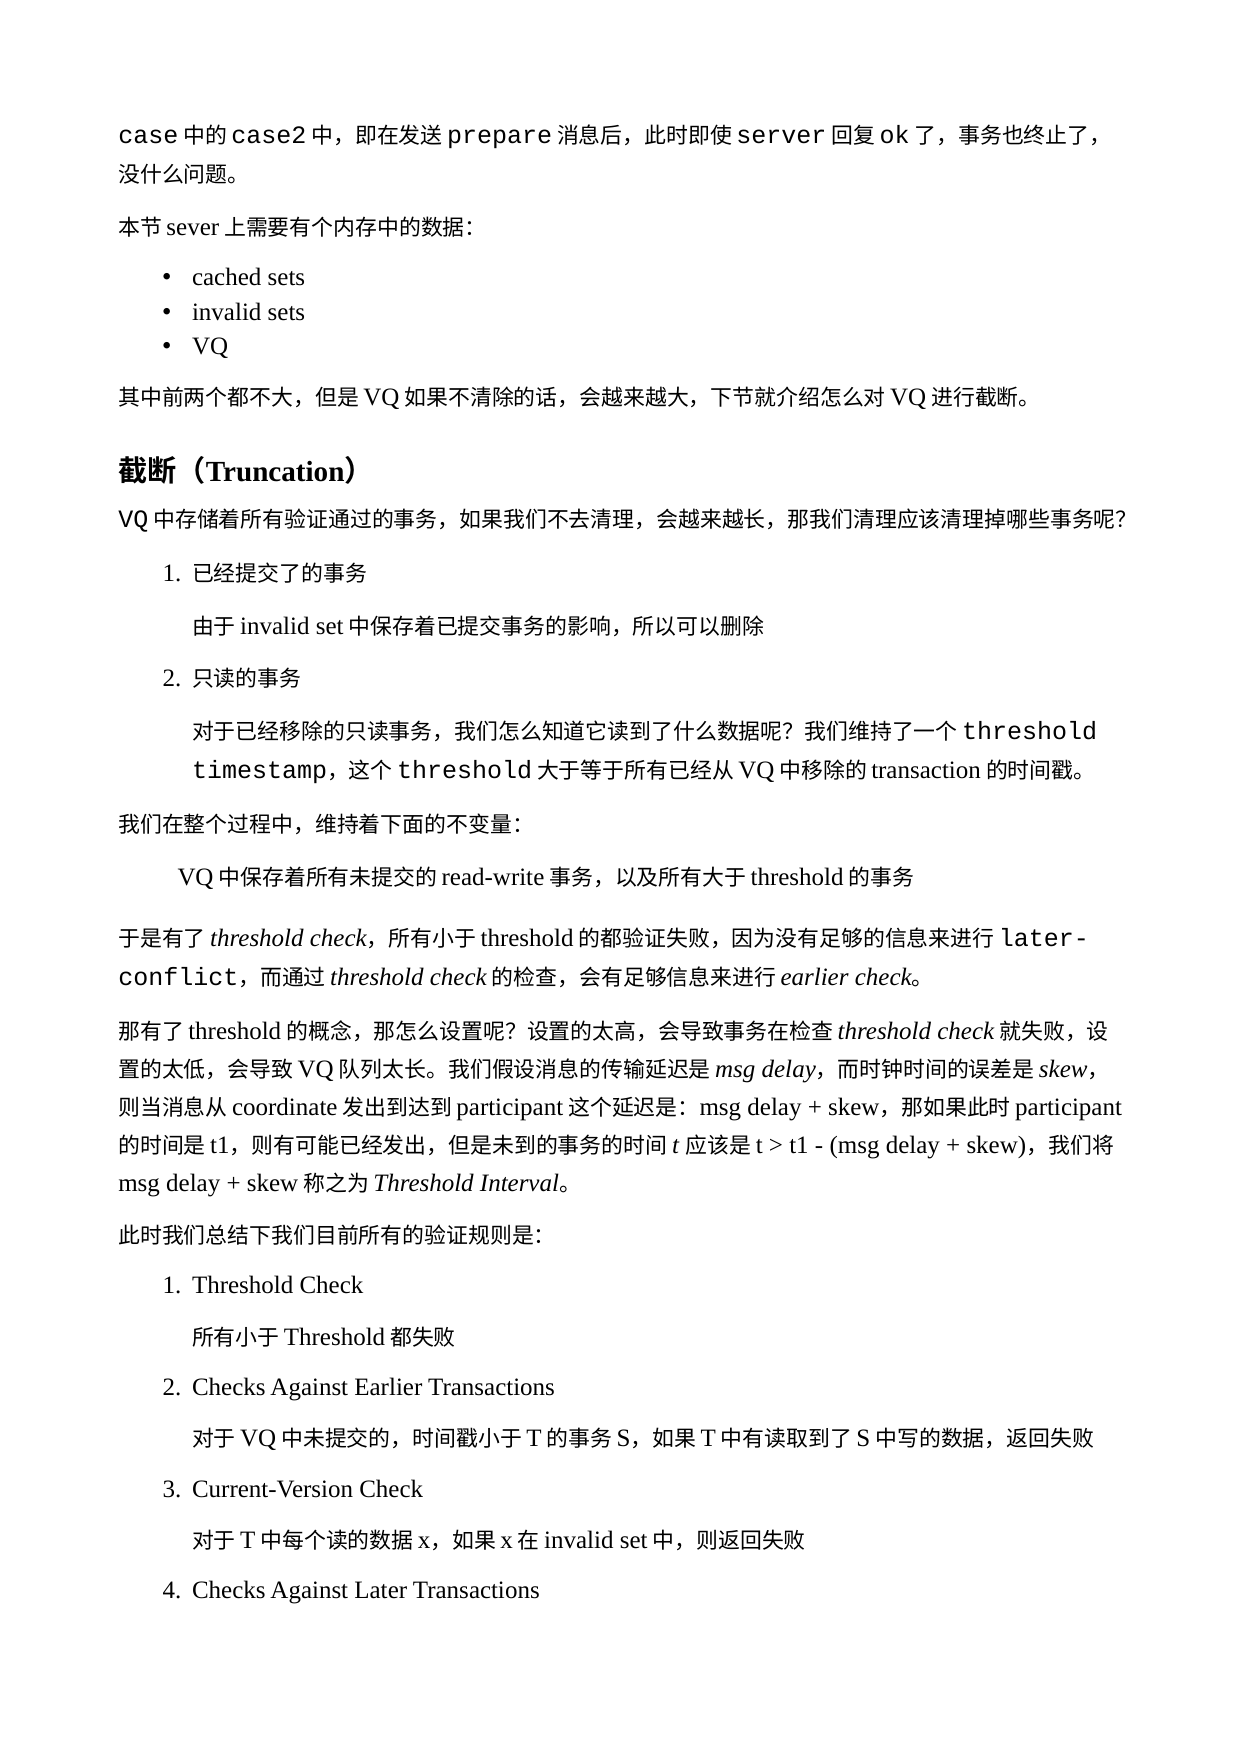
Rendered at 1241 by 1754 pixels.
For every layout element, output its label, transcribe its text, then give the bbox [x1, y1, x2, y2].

text case中的case2中，即在发送prepare消息后，此时即使server回复ok了，事务也终止了，没什么问题。 [118, 118, 1122, 189]
text 其中前两个都不大，但是VQ如果不清除的话，会越来越大，下节就介绍怎么对VQ进行截断。 [118, 380, 1122, 412]
list 由于invalid set中保存着已提交事务的影响，所以可以删除 [162, 609, 1122, 640]
list invalid sets [162, 297, 1122, 326]
list 已经提交了的事务 [162, 556, 1122, 588]
list 只读的事务 [162, 661, 1122, 693]
list Checks Against Earlier Transactions [162, 1372, 1122, 1401]
list 所有小于Threshold都失败 [162, 1319, 1122, 1351]
list 对于已经移除的只读事务，我们怎么知道它读到了什么数据呢？我们维持了一个threshold timestamp，这个threshold大于等于所有已经从VQ中移除的transaction的时间戳。 [162, 714, 1122, 786]
list Threshold Check [162, 1271, 1122, 1299]
text VQ中存储着所有验证通过的事务，如果我们不去清理，会越来越长，那我们清理应该清理掉哪些事务呢？ [118, 502, 1122, 535]
subtitle 截断（Truncation） [118, 447, 1122, 490]
text 那有了threshold的概念，那怎么设置呢？设置的太高，会导致事务在检查threshold check就失败，设置的太低，会导致VQ队列太长。我们假设消息的传输延迟是msg delay，而时钟时间的误差是skew，则当消息从coordinate发出到达到participant这个延迟是：msg delay + skew，那如果此时participant的时间是t1，则有可能已经发出，但是未到的事务的时间 t 应该是 t > t1 - (msg delay + skew)，我们将msg delay + skew称之为Threshold Interval。 [118, 1014, 1122, 1197]
list 对于T中每个读的数据x，如果x在invalid set中，则返回失败 [162, 1523, 1122, 1554]
list VQ [162, 331, 1122, 360]
text 于是有了threshold check，所有小于threshold的都验证失败，因为没有足够的信息来进行later-conflict，而通过threshold check的检查，会有足够信息来进行earlier check。 [118, 921, 1122, 993]
list Current-Version Check [162, 1474, 1122, 1502]
text 此时我们总结下我们目前所有的验证规则是： [118, 1218, 1122, 1250]
list cached sets [162, 262, 1122, 291]
text VQ中保存着所有未提交的read-write事务，以及所有大于threshold的事务 [177, 859, 1063, 891]
text 我们在整个过程中，维持着下面的不变量： [118, 807, 1122, 839]
list Checks Against Later Transactions [162, 1575, 1122, 1604]
text 本节sever上需要有个内存中的数据： [118, 210, 1122, 241]
list 对于VQ中未提交的，时间戳小于T的事务S，如果T中有读取到了S中写的数据，返回失败 [162, 1421, 1122, 1453]
